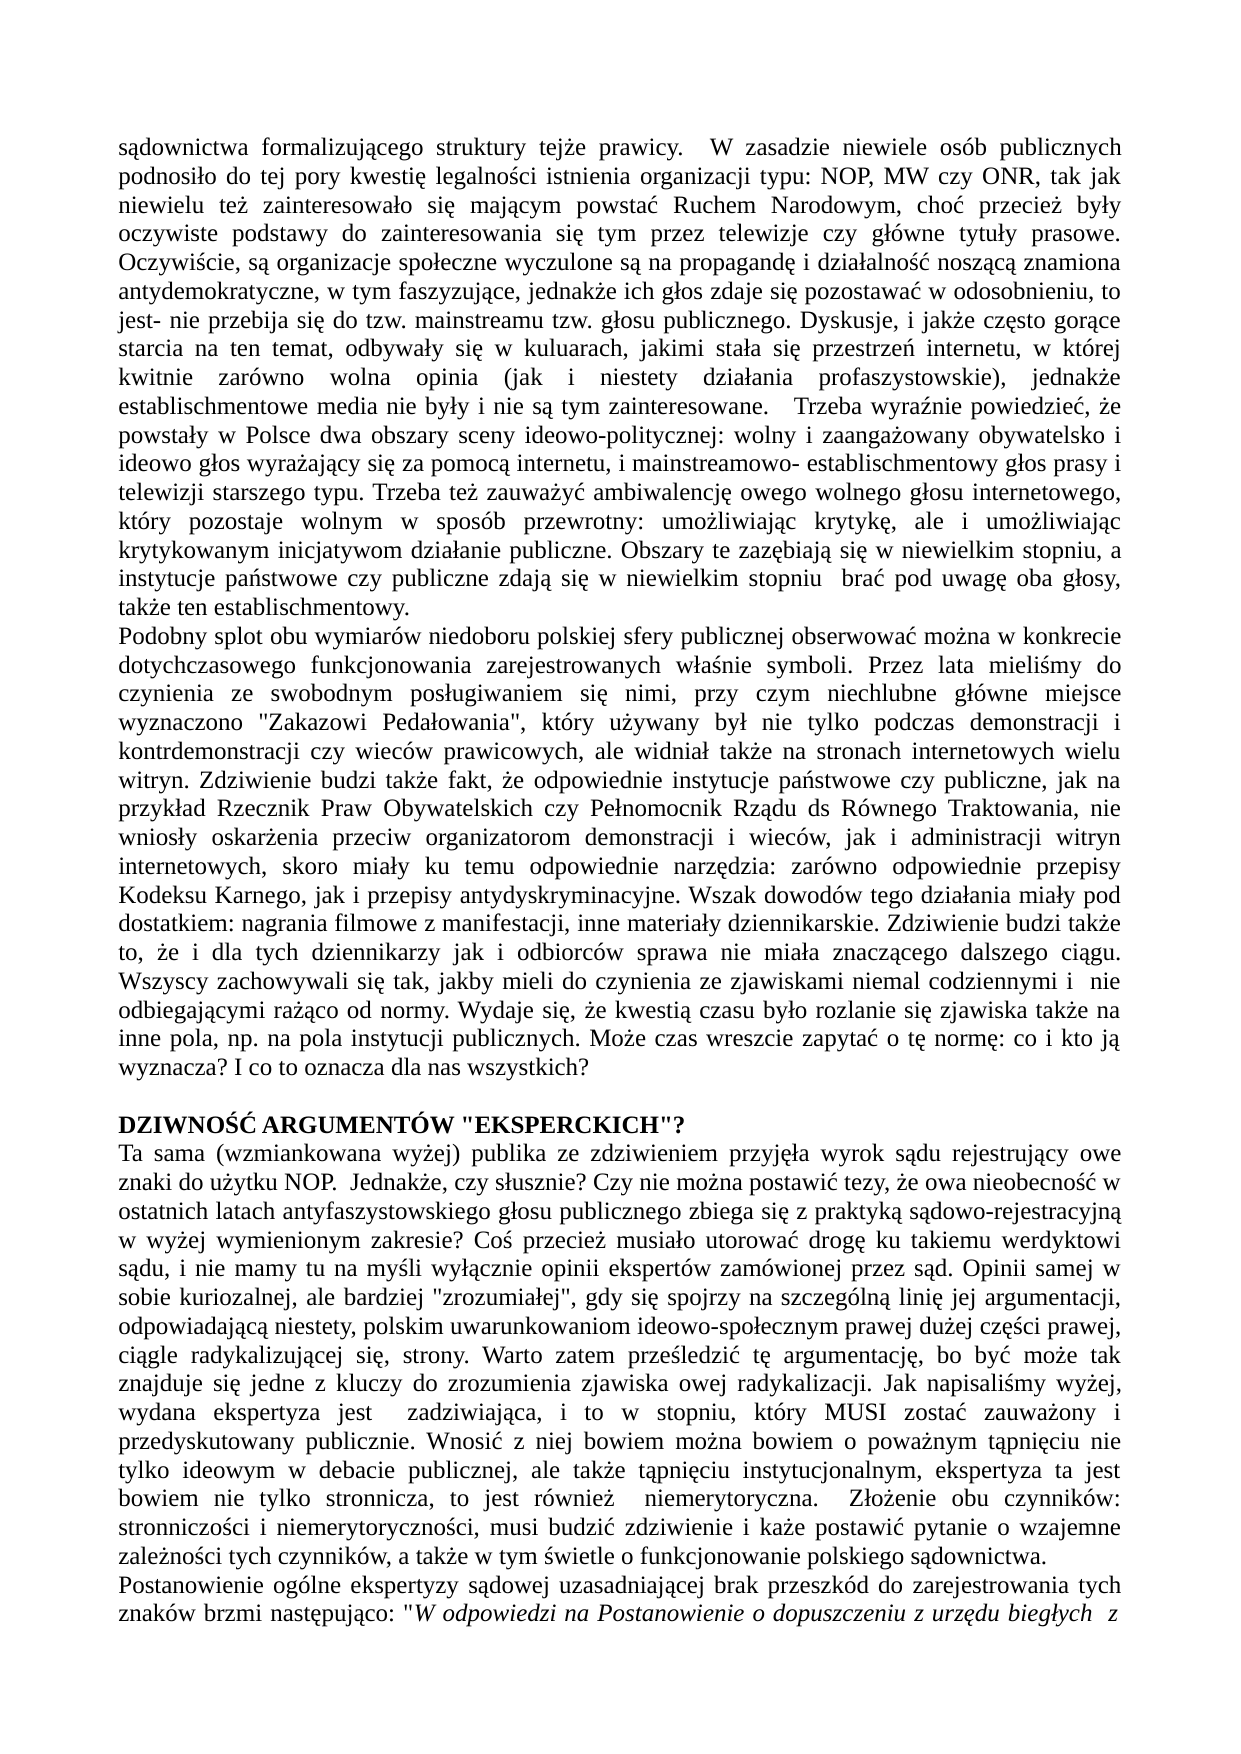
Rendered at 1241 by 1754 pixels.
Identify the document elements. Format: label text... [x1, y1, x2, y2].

text DZIWNOŚĆ ARGUMENTÓW "EKSPERCKICH"? [118, 1110, 1122, 1138]
text sądownictwa formalizującego struktury tejże prawicy. W zasadzie niewiele osób publicznych podnosiło do tej pory kwestię legalności istnienia organizacji typu: NOP, MW czy ONR, tak jak niewielu też zainteresowało się mającym powstać Ruchem Narodowym, choć przecież były oczywiste podstawy do zainteresowania się tym przez telewizje czy główne tytuły prasowe. Oczywiście, są organizacje społeczne wyczulone są na propagandę i działalność noszącą znamiona antydemokratyczne, w tym faszyzujące, jednakże ich głos zdaje się pozostawać w odosobnieniu, to jest- nie przebija się do tzw. mainstreamu tzw. głosu publicznego. Dyskusje, i jakże często gorące starcia na ten temat, odbywały się w kuluarach, jakimi stała się przestrzeń internetu, w której kwitnie zarówno wolna opinia (jak i niestety działania profaszystowskie), jednakże establischmentowe media nie były i nie są tym zainteresowane. Trzeba wyraźnie powiedzieć, że powstały w Polsce dwa obszary sceny ideowo-politycznej: wolny i zaangażowany obywatelsko i ideowo głos wyrażający się za pomocą internetu, i mainstreamowo- establischmentowy głos prasy i telewizji starszego typu. Trzeba też zauważyć ambiwalencję owego wolnego głosu internetowego, który pozostaje wolnym w sposób przewrotny: umożliwiając krytykę, ale i umożliwiając krytykowanym inicjatywom działanie publiczne. Obszary te zazębiają się w niewielkim stopniu, a instytucje państwowe czy publiczne zdają się w niewielkim stopniu brać pod uwagę oba głosy, także ten establischmentowy. [118, 132, 1122, 621]
text Ta sama (wzmiankowana wyżej) publika ze zdziwieniem przyjęła wyrok sądu rejestrujący owe znaki do użytku NOP. Jednakże, czy słusznie? Czy nie można postawić tezy, że owa nieobecność w ostatnich latach antyfaszystowskiego głosu publicznego zbiega się z praktyką sądowo-rejestracyjną w wyżej wymienionym zakresie? Coś przecież musiało utorować drogę ku takiemu werdyktowi sądu, i nie mamy tu na myśli wyłącznie opinii ekspertów zamówionej przez sąd. Opinii samej w sobie kuriozalnej, ale bardziej "zrozumiałej", gdy się spojrzy na szczególną linię jej argumentacji, odpowiadającą niestety, polskim uwarunkowaniom ideowo-społecznym prawej dużej części prawej, ciągle radykalizującej się, strony. Warto zatem prześledzić tę argumentację, bo być może tak znajduje się jedne z kluczy do zrozumienia zjawiska owej radykalizacji. Jak napisaliśmy wyżej, wydana ekspertyza jest zadziwiająca, i to w stopniu, który MUSI zostać zauważony i przedyskutowany publicznie. Wnosić z niej bowiem można bowiem o poważnym tąpnięciu nie tylko ideowym w debacie publicznej, ale także tąpnięciu instytucjonalnym, ekspertyza ta jest bowiem nie tylko stronnicza, to jest również niemerytoryczna. Złożenie obu czynników: stronniczości i niemerytoryczności, musi budzić zdziwienie i każe postawić pytanie o wzajemne zależności tych czynników, a także w tym świetle o funkcjonowanie polskiego sądownictwa. [118, 1138, 1122, 1570]
text Podobny splot obu wymiarów niedoboru polskiej sfery publicznej obserwować można w konkrecie dotychczasowego funkcjonowania zarejestrowanych właśnie symboli. Przez lata mieliśmy do czynienia ze swobodnym posługiwaniem się nimi, przy czym niechlubne główne miejsce wyznaczono "Zakazowi Pedałowania", który używany był nie tylko podczas demonstracji i kontrdemonstracji czy wieców prawicowych, ale widniał także na stronach internetowych wielu witryn. Zdziwienie budzi także fakt, że odpowiednie instytucje państwowe czy publiczne, jak na przykład Rzecznik Praw Obywatelskich czy Pełnomocnik Rządu ds Równego Traktowania, nie wniosły oskarżenia przeciw organizatorom demonstracji i wieców, jak i administracji witryn internetowych, skoro miały ku temu odpowiednie narzędzia: zarówno odpowiednie przepisy Kodeksu Karnego, jak i przepisy antydyskryminacyjne. Wszak dowodów tego działania miały pod dostatkiem: nagrania filmowe z manifestacji, inne materiały dziennikarskie. Zdziwienie budzi także to, że i dla tych dziennikarzy jak i odbiorców sprawa nie miała znaczącego dalszego ciągu. Wszyscy zachowywali się tak, jakby mieli do czynienia ze zjawiskami niemal codziennymi i nie odbiegającymi rażąco od normy. Wydaje się, że kwestią czasu było rozlanie się zjawiska także na inne pola, np. na pola instytucji publicznych. Może czas wreszcie zapytać o tę normę: co i kto ją wyznacza? I co to oznacza dla nas wszystkich? [118, 621, 1122, 1081]
text Postanowienie ogólne ekspertyzy sądowej uzasadniającej brak przeszkód do zarejestrowania tych znaków brzmi następująco: "W odpowiedzi na Postanowienie o dopuszczeniu z urzędu biegłych z [118, 1570, 1122, 1627]
